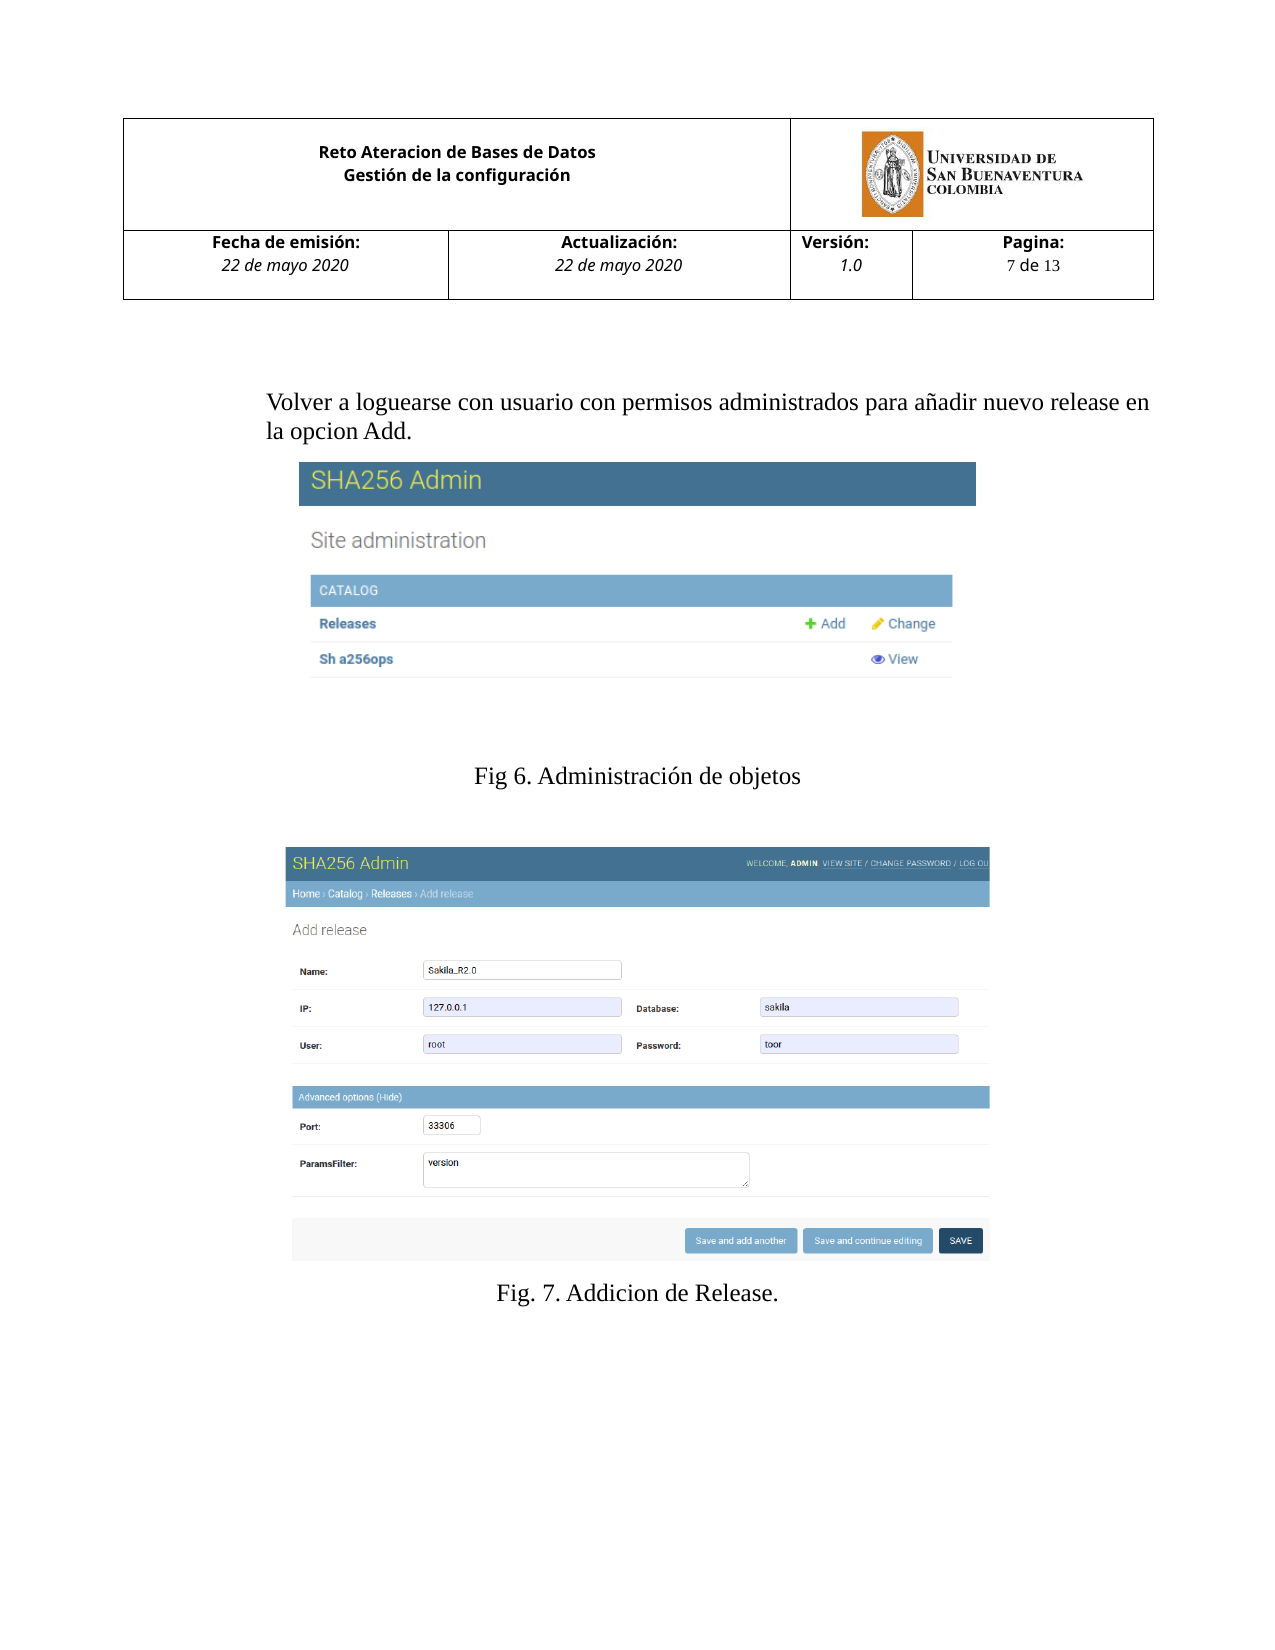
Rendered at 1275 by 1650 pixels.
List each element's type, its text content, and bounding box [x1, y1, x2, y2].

text Volver a loguearse con usuario con permisos administrados para añadir nuevo release en la opcion Add. [266, 387, 1157, 445]
picture [299, 462, 976, 738]
text Fig 6. Administración de objetos [118, 761, 1157, 790]
picture [861, 127, 1084, 221]
picture [285, 847, 990, 1261]
text Fig. 7. Addicion de Release. [118, 1278, 1157, 1307]
